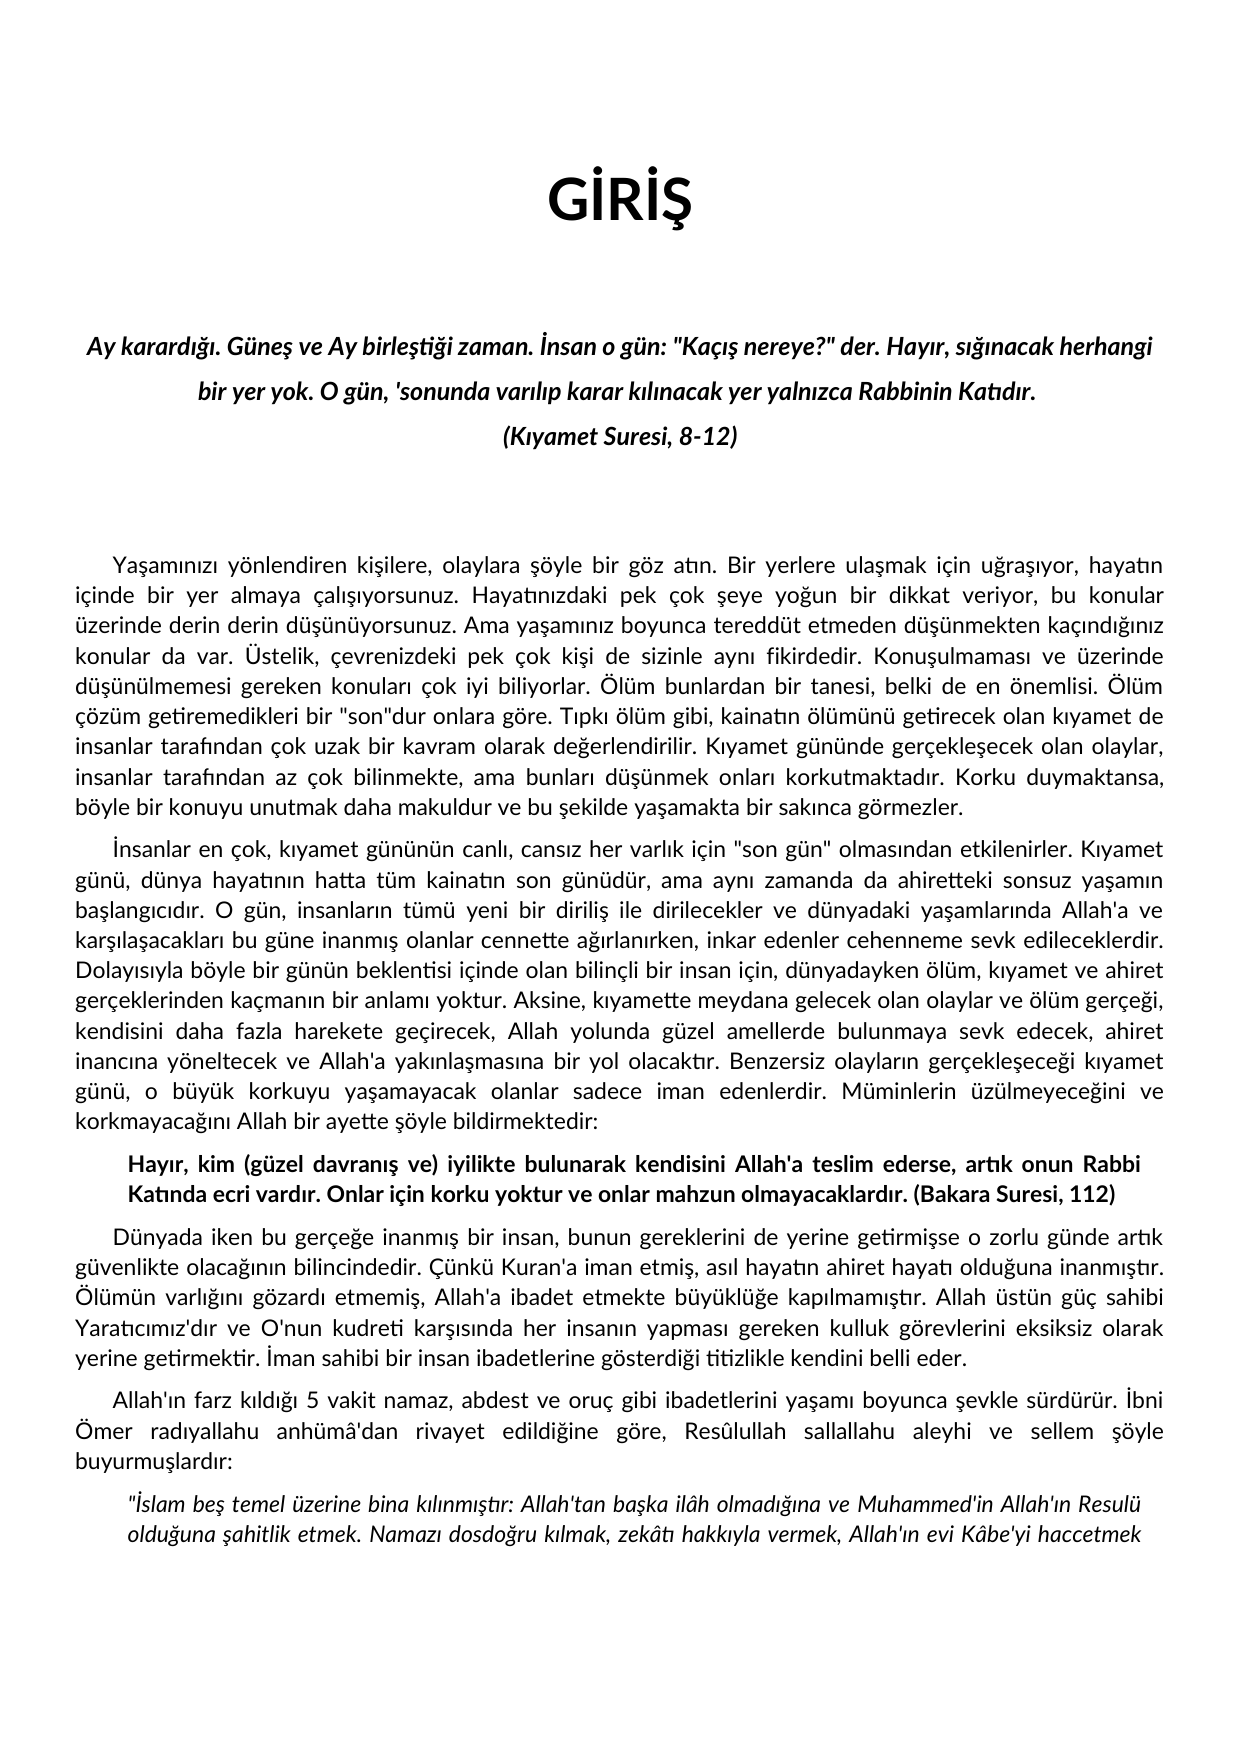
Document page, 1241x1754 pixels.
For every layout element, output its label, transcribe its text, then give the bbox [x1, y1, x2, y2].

text Dünyada iken bu gerçeğe inanmış bir insan, bunun gereklerini de yerine getirmişse o zorlu günde artık güvenlikte olacağının bilincindedir. Çünkü Kuran'a iman etmiş, asıl hayatın ahiret hayatı olduğuna inanmıştır. Ölümün varlığını gözardı etmemiş, Allah'a ibadet etmekte büyüklüğe kapılmamıştır. Allah üstün güç sahibi Yaratıcımız'dır ve O'nun kudreti karşısında her insanın yapması gereken kulluk görevlerini eksiksiz olarak yerine getirmektir. İman sahibi bir insan ibadetlerine gösterdiği titizlikle kendini belli eder. [75, 1223, 1165, 1371]
text Hayır, kim (güzel davranış ve) iyilikte bulunarak kendisini Allah'a teslim ederse, artık onun Rabbi Katında ecri vardır. Onlar için korku yoktur ve onlar mahzun olmayacaklardır. (Bakara Suresi, 112) [127, 1150, 1143, 1207]
text Yaşamınızı yönlendiren kişilere, olaylara şöyle bir göz atın. Bir yerlere ulaşmak için uğraşıyor, hayatın içinde bir yer almaya çalışıyorsunuz. Hayatınızdaki pek çok şeye yoğun bir dikkat veriyor, bu konular üzerinde derin derin düşünüyorsunuz. Ama yaşamınız boyunca tereddüt etmeden düşünmekten kaçındığınız konular da var. Üstelik, çevrenizdeki pek çok kişi de sizinle aynı fikirdedir. Konuşulmaması ve üzerinde düşünülmemesi gereken konuları çok iyi biliyorlar. Ölüm bunlardan bir tanesi, belki de en önemlisi. Ölüm çözüm getiremedikleri bir "son"dur onlara göre. Tıpkı ölüm gibi, kainatın ölümünü getirecek olan kıyamet de insanlar tarafından çok uzak bir kavram olarak değerlendirilir. Kıyamet gününde gerçekleşecek olan olaylar, insanlar tarafından az çok bilinmekte, ama bunları düşünmek onları korkutmaktadır. Korku duymaktansa, böyle bir konuyu unutmak daha makuldur ve bu şekilde yaşamakta bir sakınca görmezler. [75, 551, 1165, 820]
text Ay karardığı. Güneş ve Ay birleştiği zaman. İnsan o gün: "Kaçış nereye?" der. Hayır, sığınacak herhangi bir yer yok. O gün, 'sonunda varılıp karar kılınacak yer yalnızca Rabbinin Katıdır. (Kıyamet Suresi, 8-12) [75, 330, 1165, 450]
text "İslam beş temel üzerine bina kılınmıştır: Allah'tan başka ilâh olmadığına ve Muhammed'in Allah'ın Resulü olduğuna şahitlik etmek. Namazı dosdoğru kılmak, zekâtı hakkıyla vermek, Allah'ın evi Kâbe'yi haccetmek [127, 1489, 1143, 1547]
subtitle GİRİŞ [75, 162, 1165, 232]
text İnsanlar en çok, kıyamet gününün canlı, cansız her varlık için "son gün" olmasından etkilenirler. Kıyamet günü, dünya hayatının hatta tüm kainatın son günüdür, ama aynı zamanda da ahiretteki sonsuz yaşamın başlangıcıdır. O gün, insanların tümü yeni bir diriliş ile dirilecekler ve dünyadaki yaşamlarında Allah'a ve karşılaşacakları bu güne inanmış olanlar cennette ağırlanırken, inkar edenler cehenneme sevk edileceklerdir. Dolayısıyla böyle bir günün beklentisi içinde olan bilinçli bir insan için, dünyadayken ölüm, kıyamet ve ahiret gerçeklerinden kaçmanın bir anlamı yoktur. Aksine, kıyamette meydana gelecek olan olaylar ve ölüm gerçeği, kendisini daha fazla harekete geçirecek, Allah yolunda güzel amellerde bulunmaya sevk edecek, ahiret inancına yöneltecek ve Allah'a yakınlaşmasına bir yol olacaktır. Benzersiz olayların gerçekleşeceği kıyamet günü, o büyük korkuyu yaşamayacak olanlar sadece iman edenlerdir. Müminlerin üzülmeyeceğini ve korkmayacağını Allah bir ayette şöyle bildirmektedir: [75, 835, 1165, 1134]
text Allah'ın farz kıldığı 5 vakit namaz, abdest ve oruç gibi ibadetlerini yaşamı boyunca şevkle sürdürür. İbni Ömer radıyallahu anhümâ'dan rivayet edildiğine göre, Resûlullah sallallahu aleyhi ve sellem şöyle buyurmuşlardır: [75, 1386, 1165, 1474]
